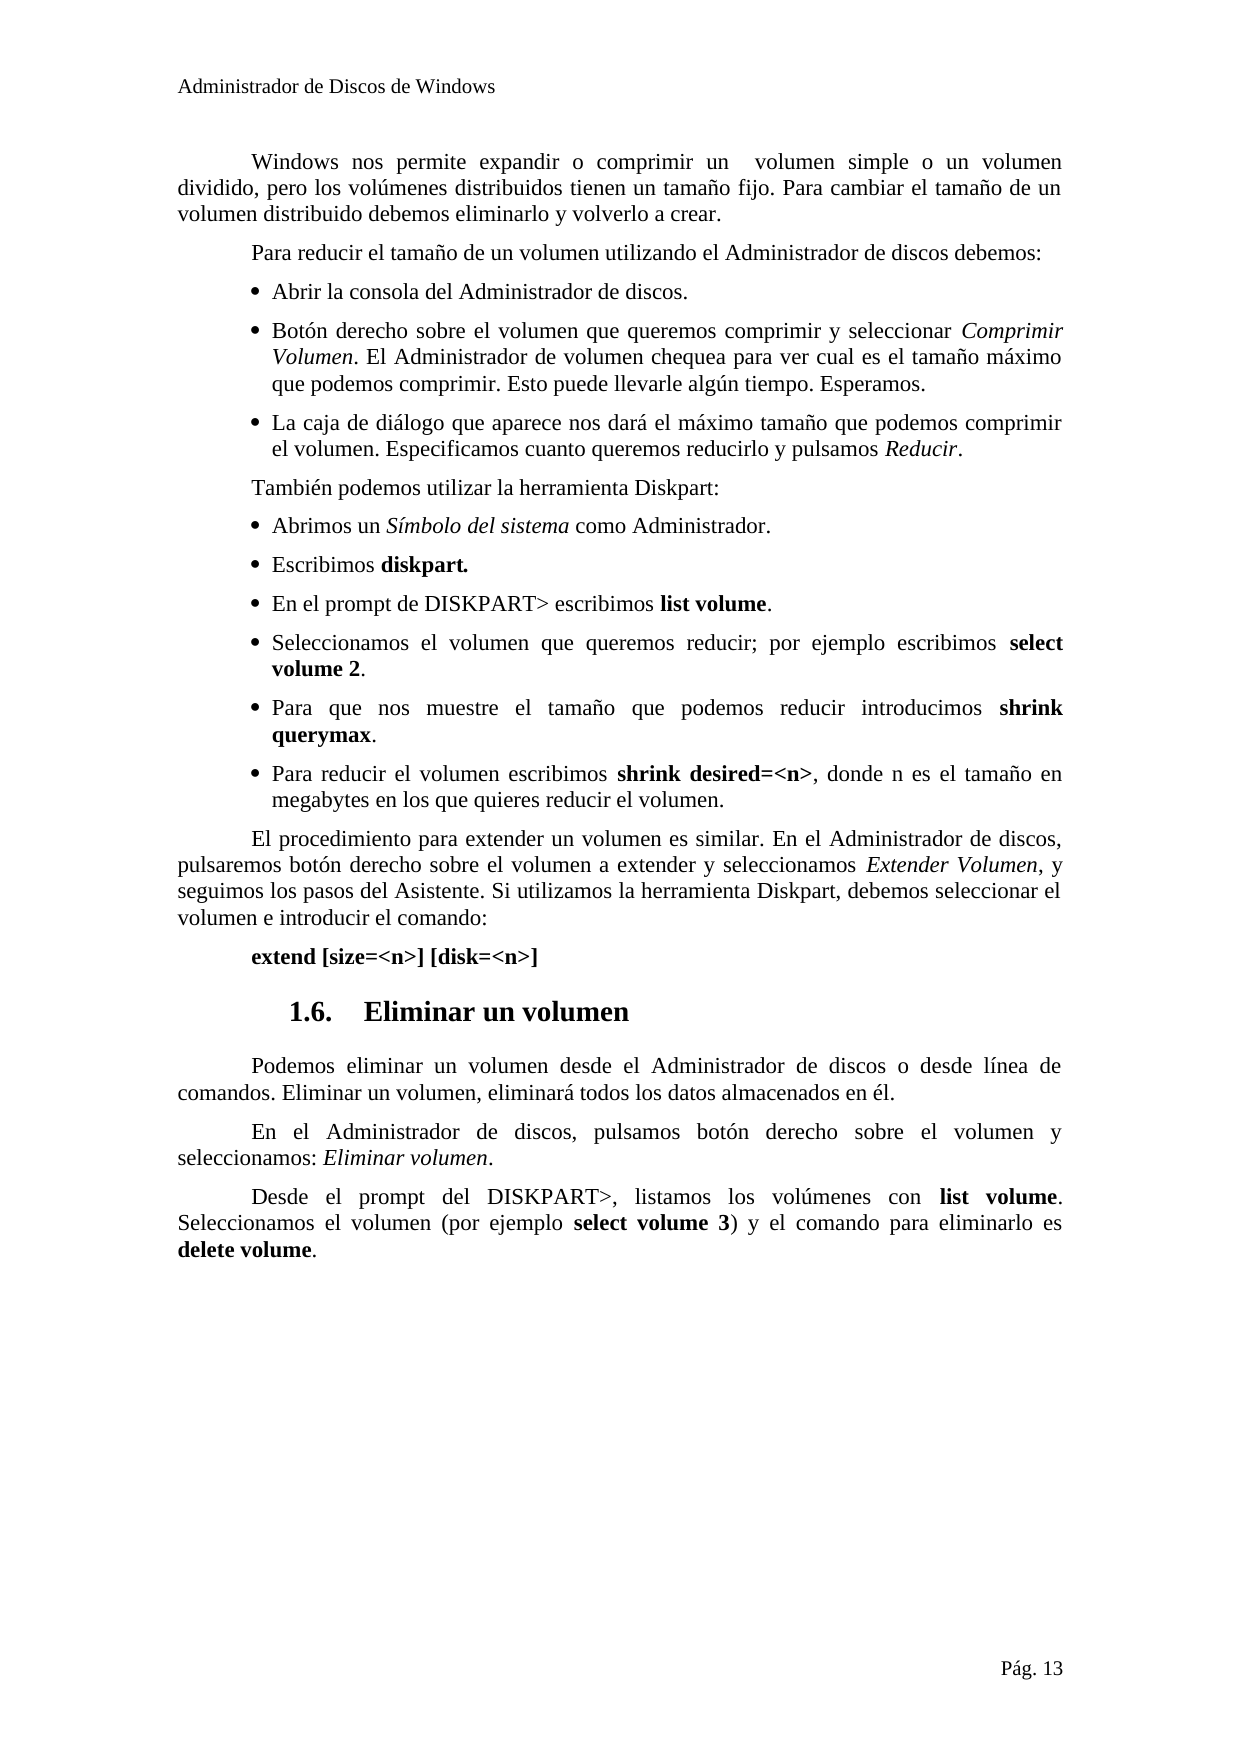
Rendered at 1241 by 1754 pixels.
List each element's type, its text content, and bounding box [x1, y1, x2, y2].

list Abrir la consola del Administrador de discos. [251, 278, 1063, 304]
list En el prompt de DISKPART> escribimos list volume. [251, 590, 1063, 617]
list La caja de diálogo que aparece nos dará el máximo tamaño que podemos comprimir el volumen. Especificamos cuanto queremos reducirlo y pulsamos Reducir. [251, 408, 1063, 461]
list Seleccionamos el volumen que queremos reducir; por ejemplo escribimos select volume 2. [251, 629, 1063, 682]
text Podemos eliminar un volumen desde el Administrador de discos o desde línea de comandos. Eliminar un volumen, eliminará todos los datos almacenados en él. [177, 1053, 1063, 1105]
text Windows nos permite expandir o comprimir un volumen simple o un volumen dividido, pero los volúmenes distribuidos tienen un tamaño fijo. Para cambiar el tamaño de un volumen distribuido debemos eliminarlo y volverlo a crear. [177, 148, 1063, 227]
text extend [size=<n>] [disk=<n>] [177, 943, 1063, 969]
text El procedimiento para extender un volumen es similar. En el Administrador de discos, pulsaremos botón derecho sobre el volumen a extender y seleccionamos Extender Volumen, y seguimos los pasos del Asistente. Si utilizamos la herramienta Diskpart, debemos seleccionar el volumen e introducir el comando: [177, 825, 1063, 930]
text En el Administrador de discos, pulsamos botón derecho sobre el volumen y seleccionamos: Eliminar volumen. [177, 1118, 1063, 1171]
list Abrimos un Símbolo del sistema como Administrador. [251, 513, 1063, 539]
subtitle Eliminar un volumen [288, 994, 1063, 1028]
text Desde el prompt del DISKPART>, listamos los volúmenes con list volume. Seleccionamos el volumen (por ejemplo select volume 3) y el comando para eliminarlo es delete volume. [177, 1183, 1063, 1262]
list Botón derecho sobre el volumen que queremos comprimir y seleccionar Comprimir Volumen. El Administrador de volumen chequea para ver cual es el tamaño máximo que podemos comprimir. Esto puede llevarle algún tiempo. Esperamos. [251, 317, 1063, 396]
list Escribimos diskpart. [251, 551, 1063, 578]
list Para que nos muestre el tamaño que podemos reducir introducimos shrink querymax. [251, 694, 1063, 747]
text Para reducir el tamaño de un volumen utilizando el Administrador de discos debemos: [177, 239, 1063, 266]
text También podemos utilizar la herramienta Diskpart: [177, 474, 1063, 500]
list Para reducir el volumen escribimos shrink desired=<n>, donde n es el tamaño en megabytes en los que quieres reducir el volumen. [251, 759, 1063, 812]
